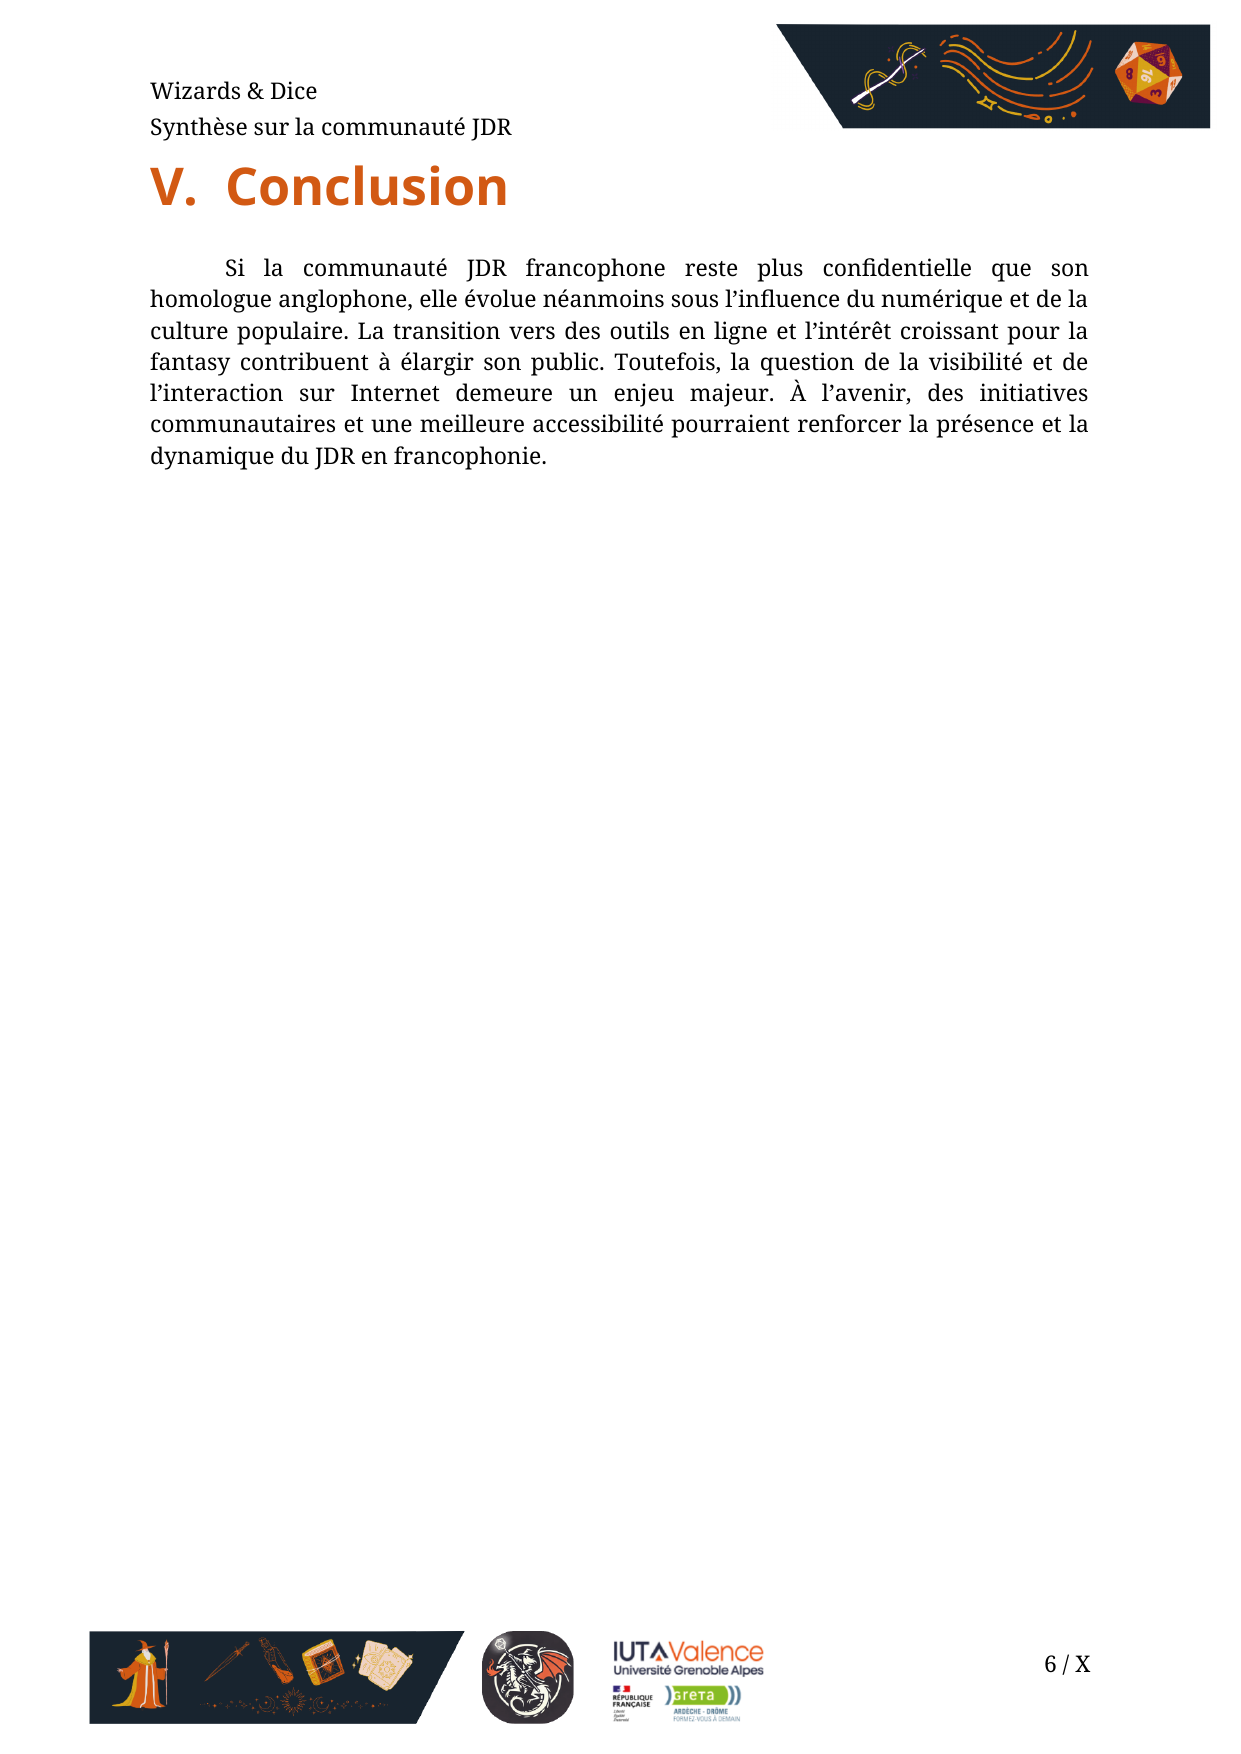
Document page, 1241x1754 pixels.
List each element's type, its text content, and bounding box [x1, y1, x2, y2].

picture [81, 1620, 788, 1733]
picture [771, 21, 1218, 131]
subtitle Conclusion [150, 150, 1090, 221]
text Si la communauté JDR francophone reste plus confidentielle que son homologue anglophone, elle évolue néanmoins sous l’influence du numérique et de la culture populaire. La transition vers des outils en ligne et l’intérêt croissant pour la fantasy contribuent à élargir son public. Toutefois, la question de la visibilité et de l’interaction sur Internet demeure un enjeu majeur. À l’avenir, des initiatives communautaires et une meilleure accessibilité pourraient renforcer la présence et la dynamique du JDR en francophonie. [150, 252, 1090, 471]
